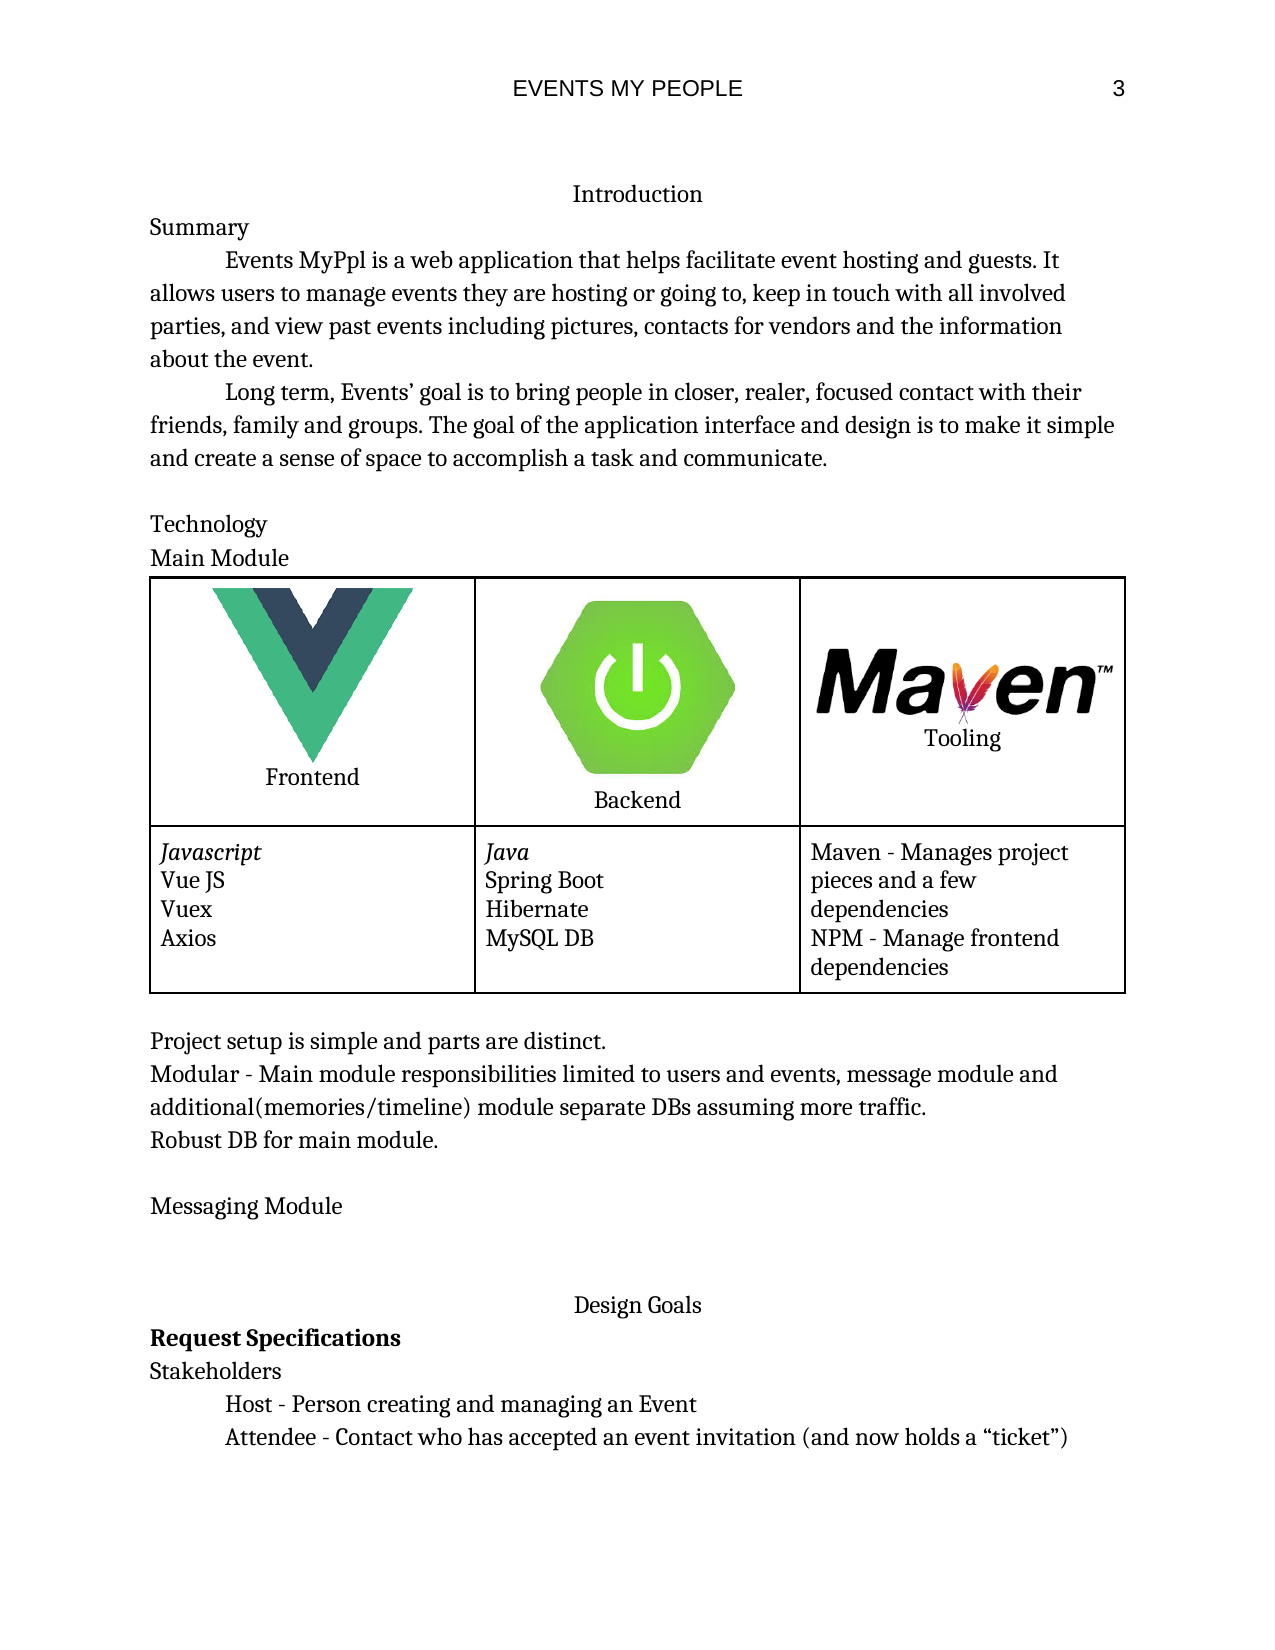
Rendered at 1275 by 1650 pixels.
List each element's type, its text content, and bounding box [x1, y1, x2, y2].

picture [539, 588, 736, 786]
table_cell Javascript Vue JS Vuex Axios [151, 827, 474, 992]
text Request Specifications [150, 1324, 1125, 1353]
text Project setup is simple and parts are distinct. [150, 1027, 1125, 1056]
text Attendee - Contact who has accepted an event invitation (and now holds a “ticket”) [150, 1423, 1125, 1452]
table_cell Maven - Manages project pieces and a few dependencies NPM - Manage frontend dependencies [801, 827, 1124, 992]
text Messaging Module [150, 1192, 1125, 1221]
picture [811, 646, 1114, 724]
text Introduction [150, 180, 1125, 209]
text Stakeholders [150, 1357, 1125, 1386]
text Design Goals [150, 1291, 1125, 1320]
text Technology [150, 510, 1125, 539]
text Host - Person creating and managing an Event [150, 1390, 1125, 1419]
text Robust DB for main module. [150, 1126, 1125, 1155]
table_header Tooling [801, 579, 1124, 825]
text Main Module [150, 543, 1125, 572]
text Modular - Main module responsibilities limited to users and events, message module and additional(memories/timeline) module separate DBs assuming more traffic. [150, 1060, 1125, 1122]
text Summary [150, 213, 1125, 242]
table_header Backend [476, 579, 799, 825]
table_cell Java Spring Boot Hibernate MySQL DB [476, 827, 799, 992]
text Long term, Events’ goal is to bring people in closer, realer, focused contact with their friends, family and groups. The goal of the application interface and design is to make it simple and create a sense of space to accomplish a task and communicate. [150, 378, 1125, 473]
picture [212, 588, 413, 763]
text Events MyPpl is a web application that helps facilitate event hosting and guests. It allows users to manage events they are hosting or going to, keep in touch with all involved parties, and view past events including pictures, contacts for vendors and the information about the event. [150, 246, 1125, 374]
table_header Frontend [151, 579, 474, 825]
